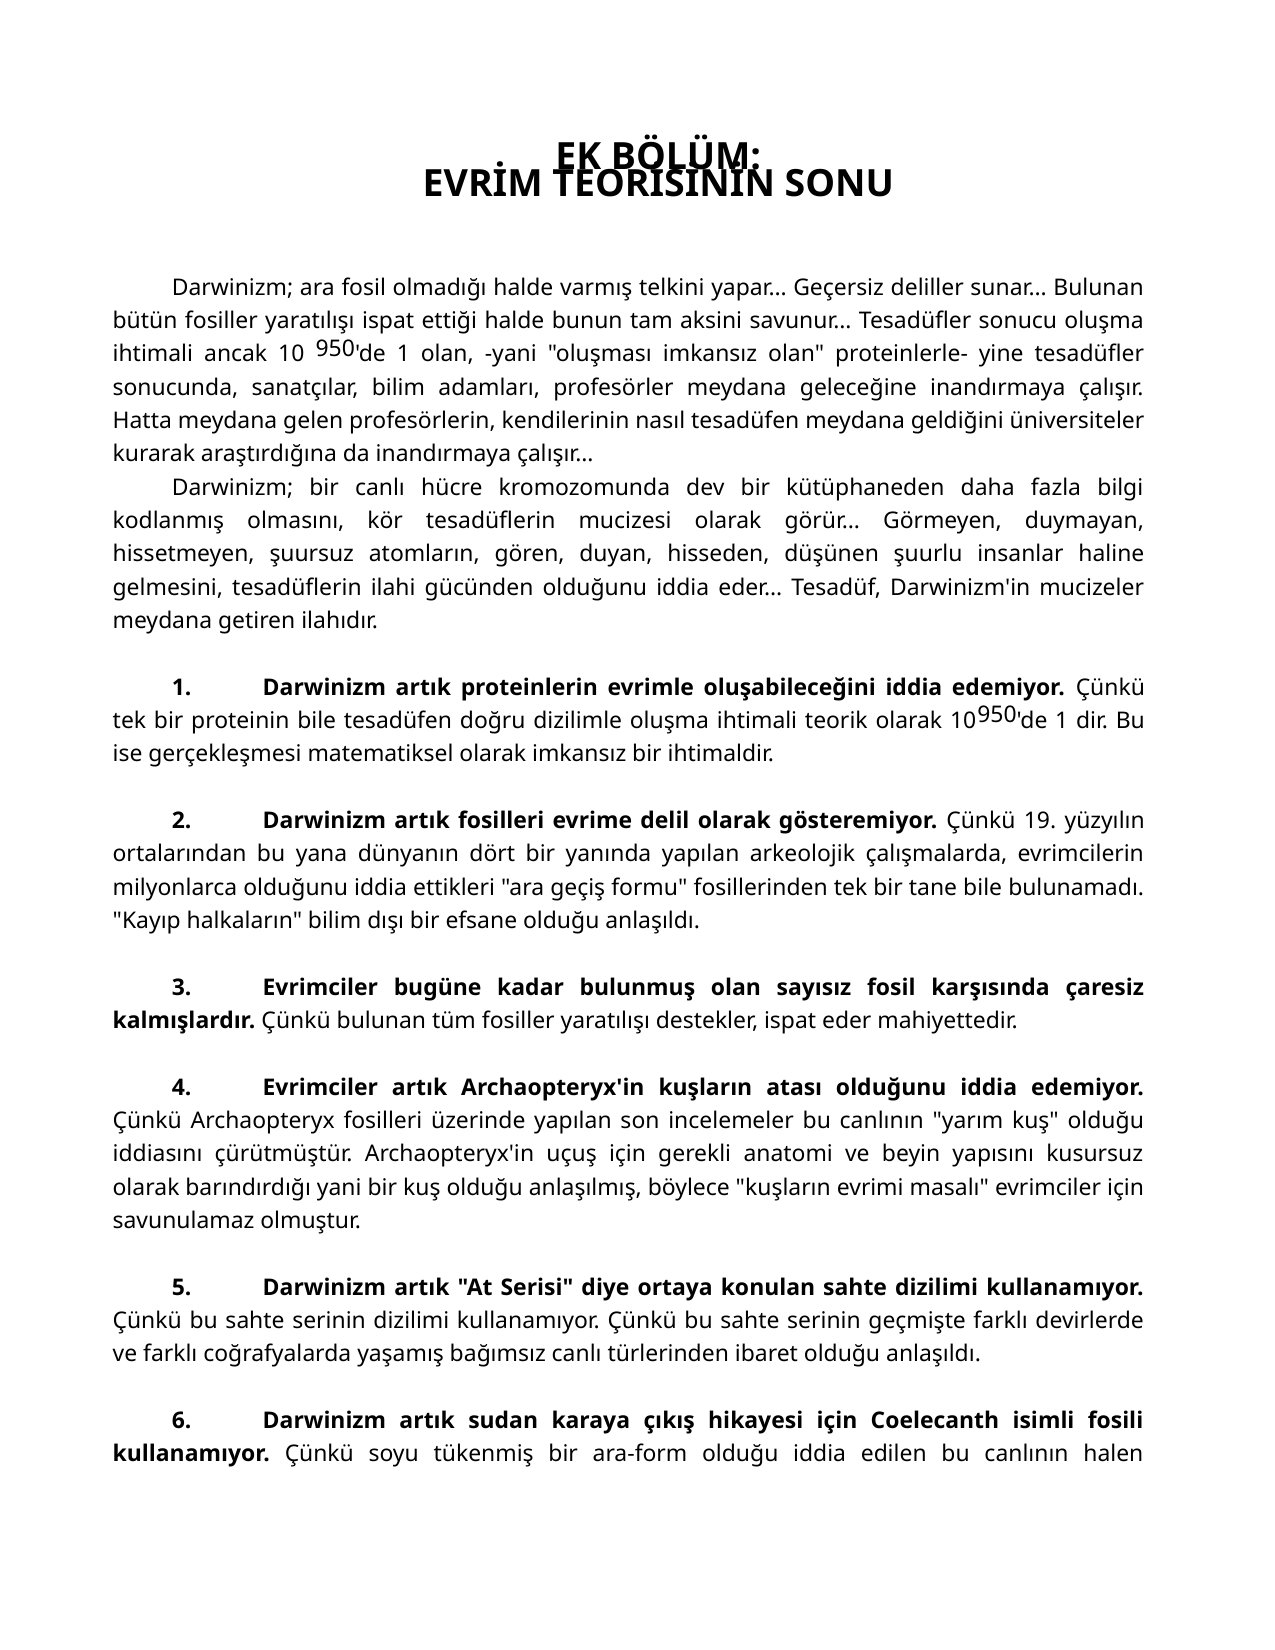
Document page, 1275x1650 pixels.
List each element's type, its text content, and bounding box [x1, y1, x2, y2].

text 6. Darwinizm artık sudan karaya çıkış hikayesi için Coelecanth isimli fosili kullanamıyor. Çünkü soyu tükenmiş bir ara-form olduğu iddia edilen bu canlının halen [112, 1402, 1145, 1468]
text 3. Evrimciler bugüne kadar bulunmuş olan sayısız fosil karşısında çaresiz kalmışlardır. Çünkü bulunan tüm fosiller yaratılışı destekler, ispat eder mahiyettedir. [112, 968, 1145, 1035]
text EK BÖLÜM: [723, 149, 733, 175]
text EK BÖLÜM: [705, 148, 721, 175]
text EK BÖLÜM: [564, 148, 579, 175]
text EK BÖLÜM: [656, 148, 671, 175]
text EK BÖLÜM: [674, 148, 695, 175]
text EK BÖLÜM: [583, 148, 613, 175]
text Darwinizm; bir canlı hücre kromozomunda dev bir kütüphaneden daha fazla bilgi kodlanmış olmasını, kör tesadüflerin mucizesi olarak görür… Görmeyen, duymayan, hissetmeyen, şuursuz atomların, gören, duyan, hisseden, düşünen şuurlu insanlar haline gelmesini, tesadüflerin ilahi gücünden olduğunu iddia eder… Tesadüf, Darwinizm'in mucizeler meydana getiren ilahıdır. [112, 468, 1145, 635]
text EK BÖLÜM: [735, 148, 1145, 175]
text EK BÖLÜM: [615, 148, 653, 175]
text 4. Evrimciler artık Archaopteryx'in kuşların atası olduğunu iddia edemiyor. Çünkü Archaopteryx fosilleri üzerinde yapılan son incelemeler bu canlının "yarım kuş" olduğu iddiasını çürütmüştür. Archaopteryx'in uçuş için gerekli anatomi ve beyin yapısını kusursuz olarak barındırdığı yani bir kuş olduğu anlaşılmış, böylece "kuşların evrimi masalı" evrimciler için savunulamaz olmuştur. [112, 1068, 1145, 1235]
text Darwinizm; ara fosil olmadığı halde varmış telkini yapar… Geçersiz deliller sunar… Bulunan bütün fosiller yaratılışı ispat ettiği halde bunun tam aksini savunur… Tesadüfler sonucu oluşma ihtimali ancak 10 950'de 1 olan, -yani "oluşması imkansız olan" proteinlerle- yine tesadüfler sonucunda, sanatçılar, bilim adamları, profesörler meydana geleceğine inandırmaya çalışır. Hatta meydana gelen profesörlerin, kendilerinin nasıl tesadüfen meydana geldiğini üniversiteler kurarak araştırdığına da inandırmaya çalışır… [112, 268, 1145, 468]
text EVRİM TEORİSİNİN SONU [112, 175, 1145, 202]
text EK BÖLÜM: [644, 148, 658, 165]
text EK BÖLÜM: [112, 148, 560, 175]
text 2. Darwinizm artık fosilleri evrime delil olarak gösteremiyor. Çünkü 19. yüzyılın ortalarından bu yana dünyanın dört bir yanında yapılan arkeolojik çalışmalarda, evrimcilerin milyonlarca olduğunu iddia ettikleri "ara geçiş formu" fosillerinden tek bir tane bile bulunamadı. "Kayıp halkaların" bilim dışı bir efsane olduğu anlaşıldı. [112, 802, 1145, 935]
text 5. Darwinizm artık "At Serisi" diye ortaya konulan sahte dizilimi kullanamıyor. Çünkü bu sahte serinin dizilimi kullanamıyor. Çünkü bu sahte serinin geçmişte farklı devirlerde ve farklı coğrafyalarda yaşamış bağımsız canlı türlerinden ibaret olduğu anlaşıldı. [112, 1268, 1145, 1368]
text 1. Darwinizm artık proteinlerin evrimle oluşabileceğini iddia edemiyor. Çünkü tek bir proteinin bile tesadüfen doğru dizilimle oluşma ihtimali teorik olarak 10950'de 1 dir. Bu ise gerçekleşmesi matematiksel olarak imkansız bir ihtimaldir. [112, 668, 1145, 768]
